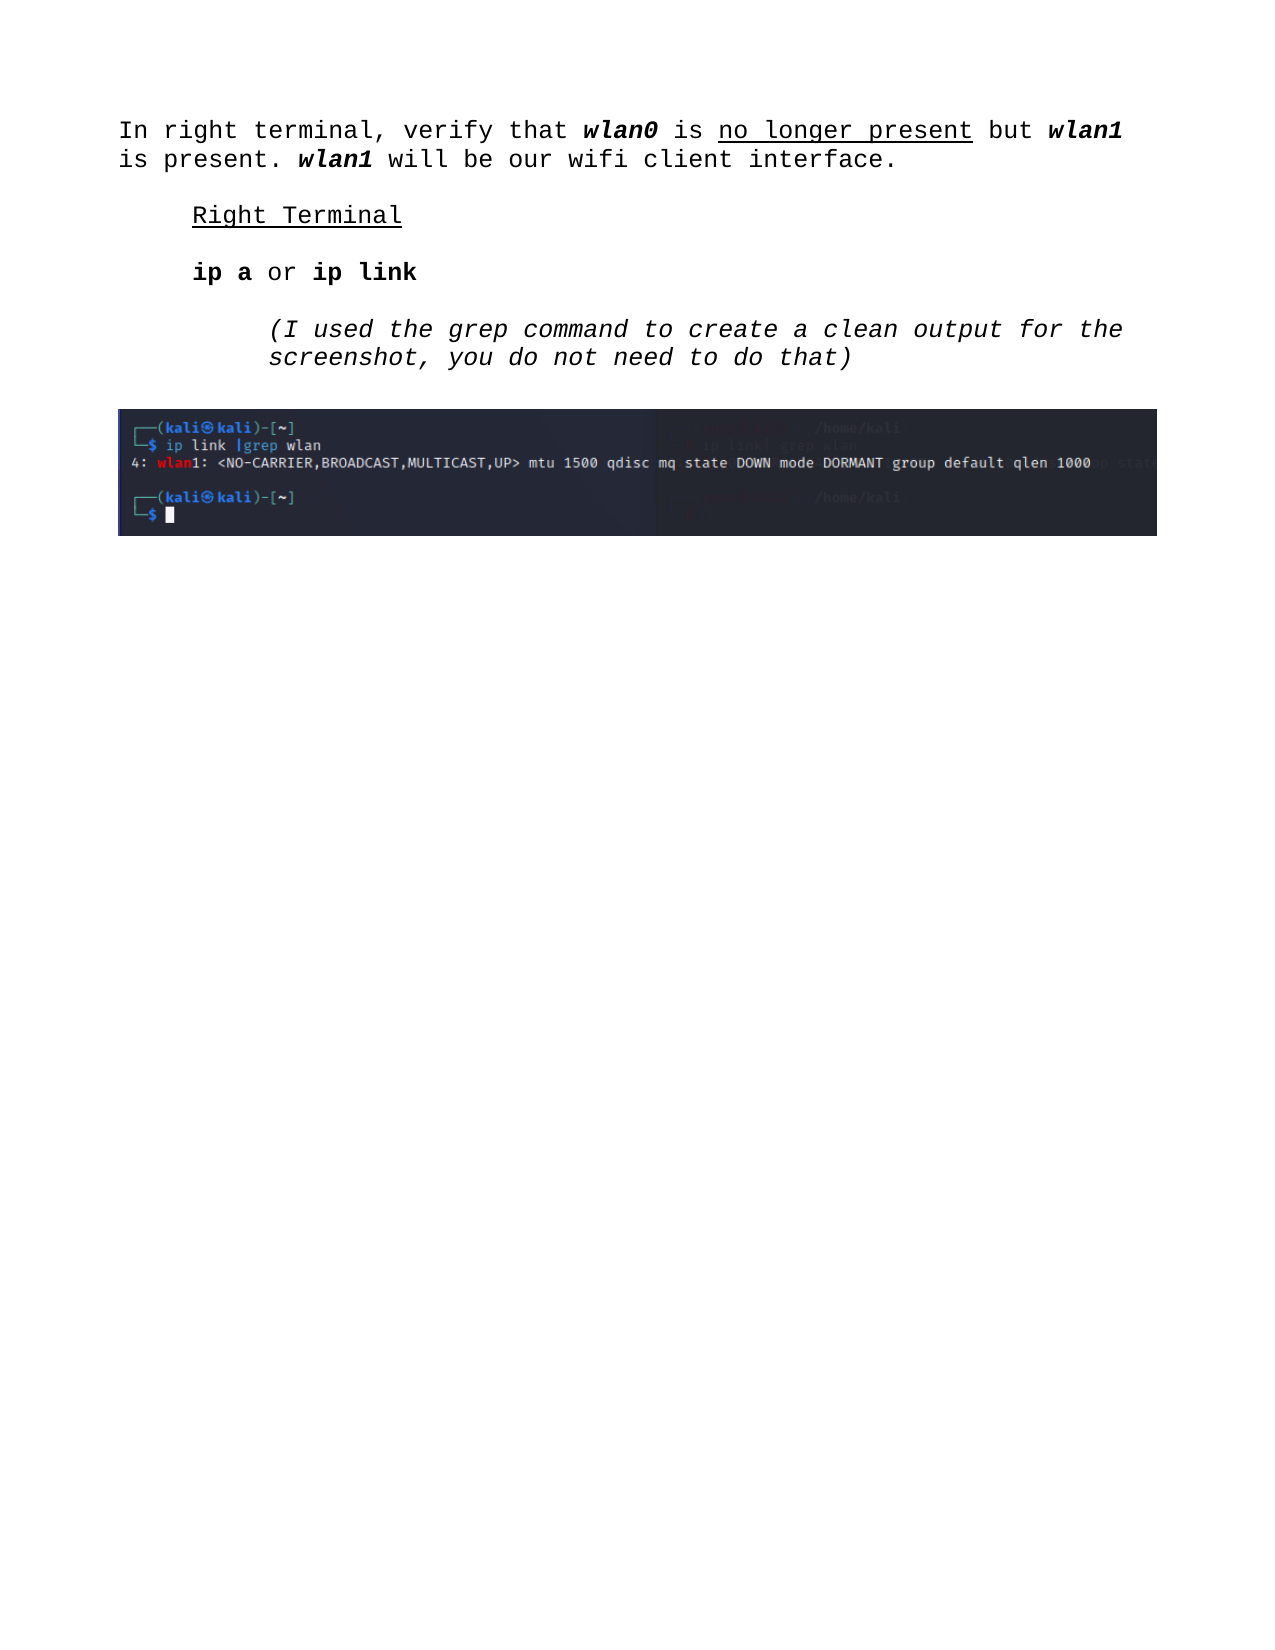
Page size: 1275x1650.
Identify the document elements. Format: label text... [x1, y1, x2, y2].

text (I used the grep command to create a clean output for the screenshot, you do not need to do that) [268, 316, 1157, 373]
text In right terminal, verify that wlan0 is no longer present but wlan1 is present. wlan1 will be our wifi client interface. [118, 118, 1157, 175]
text Right Terminal [118, 203, 1157, 231]
text ip a or ip link [118, 260, 1157, 288]
picture [118, 409, 1157, 536]
